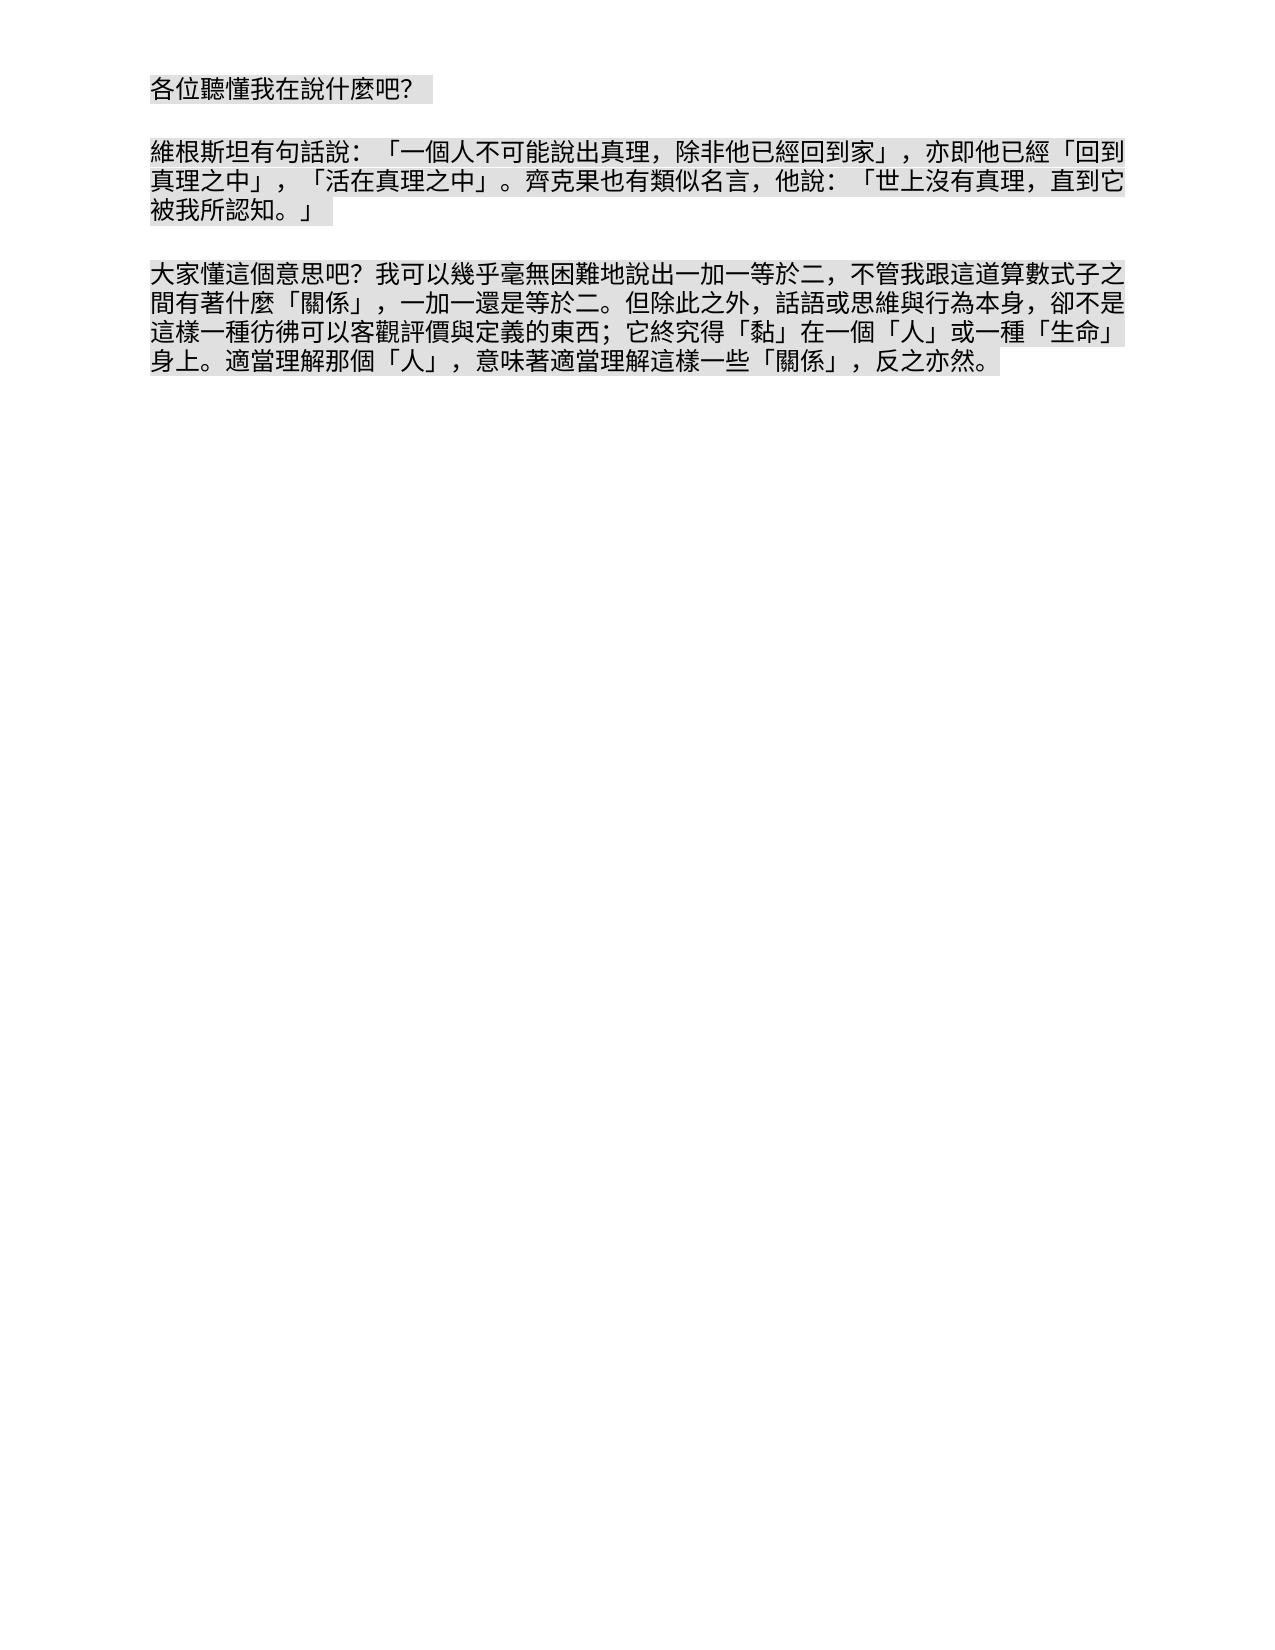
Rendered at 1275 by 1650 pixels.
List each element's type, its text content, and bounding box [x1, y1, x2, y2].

text 卡韓政變 (221)：我就是我的話語 陳真 2020. 01. 02. 在馬丁史柯西斯開罵之前，我不知道什麼是「漫威電影」。去查了一下才知道。我只看過一部「變形金剛」，不知道和「鋼鐵人」是否同一部？ 看「變形金剛」時，我幾乎是從頭睡到尾，真是難看到爆！卻又頻頻被電影劇烈刺耳的噪音吵醒，短短兩小時，感覺就像一個世紀那麼漫長而難熬。散場時，學姊不斷開罵，說我帶她來看這什麼爛電影。 依照馬丁史柯西斯的說法，這根本不能算是電影，這只是「主題樂園」。馬丁史柯西斯開罵之後，馬上遭來電影界人士和無數觀眾的猛烈砲轟。 《教父》導演法蘭西斯柯波拉跳出來力挺馬丁史柯西斯，甚至加碼開罵說：「我真不知道有誰能夠從這些一模一樣的電影中獲得什麼？馬丁已經很仁慈了，只說它們不是電影，他都還沒說漫威電影多麼令人厭惡，而這就是我要說的。」 馬丁史柯西斯後來幾次出面緩頰，但卻越描越黑。他說： 「這些影片之所以無法吸引我，跟個人品味和個性有關。我知道假如自己年輕一些，假如我成熟得晚一些，可能也會對這些影片感到興奮。但我畢竟已經長大，並且形成了對於電影的理解—包括「電影是什麼」以及「它們可能成為什麼」等等問題。這樣的理解，和漫威世界的距離，就像地球和半人馬座阿爾法星系的距離一樣遙遠。」 馬丁史柯西斯接著又說： 「如果你告訴我，電影院之所以充斥漫威電影這些東西只是一種供需問題。對此我無法苟同。這是一個先有蛋還是先有雞的問題。如果你只向人們提供同一種東西，而且沒完沒了地只賣一樣的東西，人們當然就想要更多這種東西。」 這意思就是說，一個腦殘，如果整天看什麼PTT或三立、自由、民視、蘋果等等這些政治洗腦文宣，他當然一輩子一直腦殘下去。他應該也看一下巴勒網才對。 馬丁史柯西斯還說到為何漫威電影不是電影。他說，這類電影對於人事物之間的「關係」毫無著墨。 我自己沒看過不知道，但以「變形金剛」為例，根本就是亂拍一通，完全就是任意亂搞。那得有多大的耐心才能忍受？ 不喜歡我的電影老實話的人，就當做我沒說，我其實不是要談電影，而只是藉馬丁之口，提到「關係」一事。 沿續上一篇留言所說，為何我很厭惡以「霸凌」或「受害」來理解個人的政治經驗？或者應該說，為何我很厭惡以「霸凌」或「受害」這樣一種心態架構來理解「我的」政治經驗？因為那不是「我」和「我的經驗」之間的正確關係。我不但絲毫沒有受害感，而且視之為理所當然；某個意義上來說，那就是我要的後果，或者說，我原本就是自願上刀山、跳油鍋、下地獄，何來受害或霸凌？ 1989年四月七日，鄭南榕自焚，五月十九號，詹益樺也接著自焚。隔月，也就是六月的某一天，學姊生日那一天，我接到消息說我叛亂了，案子已經移送高檢署，我等著坐黑牢吧，而學姊則被高中退學。 一些民進黨民代針對我們的案子發起抗爭，但我始終沒有參加。幾位現在依舊在政壇呼風喚雨的綠營大老們 (念在昔日情誼，姑隱其名)，則計劃發起一系列抗爭，打算沿著鄭南榕與詹益樺相繼自焚以及我的叛亂案，擴大抗爭，打擊國民黨。 我能清楚地感覺得出來，這些大老們很興奮，台權會也很「熱烈」地想「聲援」我，當時僅有的兩三家綠媒更是乾脆直接發送假新聞，說我「準備步上鄭、詹二人的腳步，決心自焚」。 我就是為了這件事和「同志們」扯破臉。我一直跟他們說我不需要人家聲援；我本來就是存心要叛亂，面對一個不義政權，我很樂意實踐一個正直公民的叛亂義務；你們不要為了炒作政治效應而把我描述成好像什麼「受害者」似的；我只是履行公民義務，我不是受害者，我很樂意付出代價，你們不要矮化我。 而且，我不是一個信口開河的人。於是我打電話去給某綠媒的高層 (念在昔日情誼，姑隱其名)，我在電話中破口大罵說，你們媒體這樣散播謠言說我準備自焚，藉此進行政治操弄，這完全就是在損害我的人格。因為，我根本從來沒有自焚的一絲念頭或言論，可是，人們看了報紙後，心裏會想說「原來陳真也只是一個說大話而不敢做的人」。 我還威脅那位報社主管說，你們如果再繼續這樣亂寫，信不信我去你們報社門口抗議，指控你們造謠。 說起這些事，我只是想說明「關係」的重要。每個人同他的話語、行為或思想之間，理當有這樣一層屬於「你們」之間的「關係」。適當地理解這層「關係」，你就比較有可能較為適當地理解各種人事物。 林義雄在1990年左右準備返台定居時，一度在黨外圈內盛傳林義雄已經發瘋。自立晚報還曾經對此煞有介事地進行查訪，調查林義雄是否發瘋。很可笑吧？ 可是，為何大家會以為他發瘋呢？因為他當時在黨外的地位基本上就跟教父或神明沒兩樣，再加上滅門血案的悲劇，身上能夠炒作的所謂「政治資源」太豐富了，隨便出來選個什麼立委或縣市長肯定高票當選。 但是，林義雄卻連群眾舉著歡迎布條在路邊迎接他的歸來，他都不願意下車和群眾接觸，非常排斥那樣一種傳統政治活動。 我完全能理解他的想法和個性，所以我不會懷疑他發瘋了。他根本不會把坐牢或家破人亡等等這些悲劇當成當時很流行的一句黨外術語，亦即所謂「政治資源」。 相反地，絕大數政治或社運參與者卻滿腦子想著怎麼虛構、捏造或製造所謂「政治資源」，比方說刻意製造衝突，製造事端，以增加自身知名度，並透過更多修辭與文宣，進一步塑造形象，累積所謂「政治資源」。 各位聽懂我在說什麼吧？ 維根斯坦有句話說：「一個人不可能說出真理，除非他已經回到家」，亦即他已經「回到真理之中」，「活在真理之中」。齊克果也有類似名言，他說：「世上沒有真理，直到它被我所認知。」 大家懂這個意思吧？我可以幾乎毫無困難地說出一加一等於二，不管我跟這道算數式子之間有著什麼「關係」，一加一還是等於二。但除此之外，話語或思維與行為本身，卻不是這樣一種彷彿可以客觀評價與定義的東西；它終究得「黏」在一個「人」或一種「生命」身上。適當理解那個「人」，意味著適當理解這樣一些「關係」，反之亦然。 [150, 75, 1125, 376]
